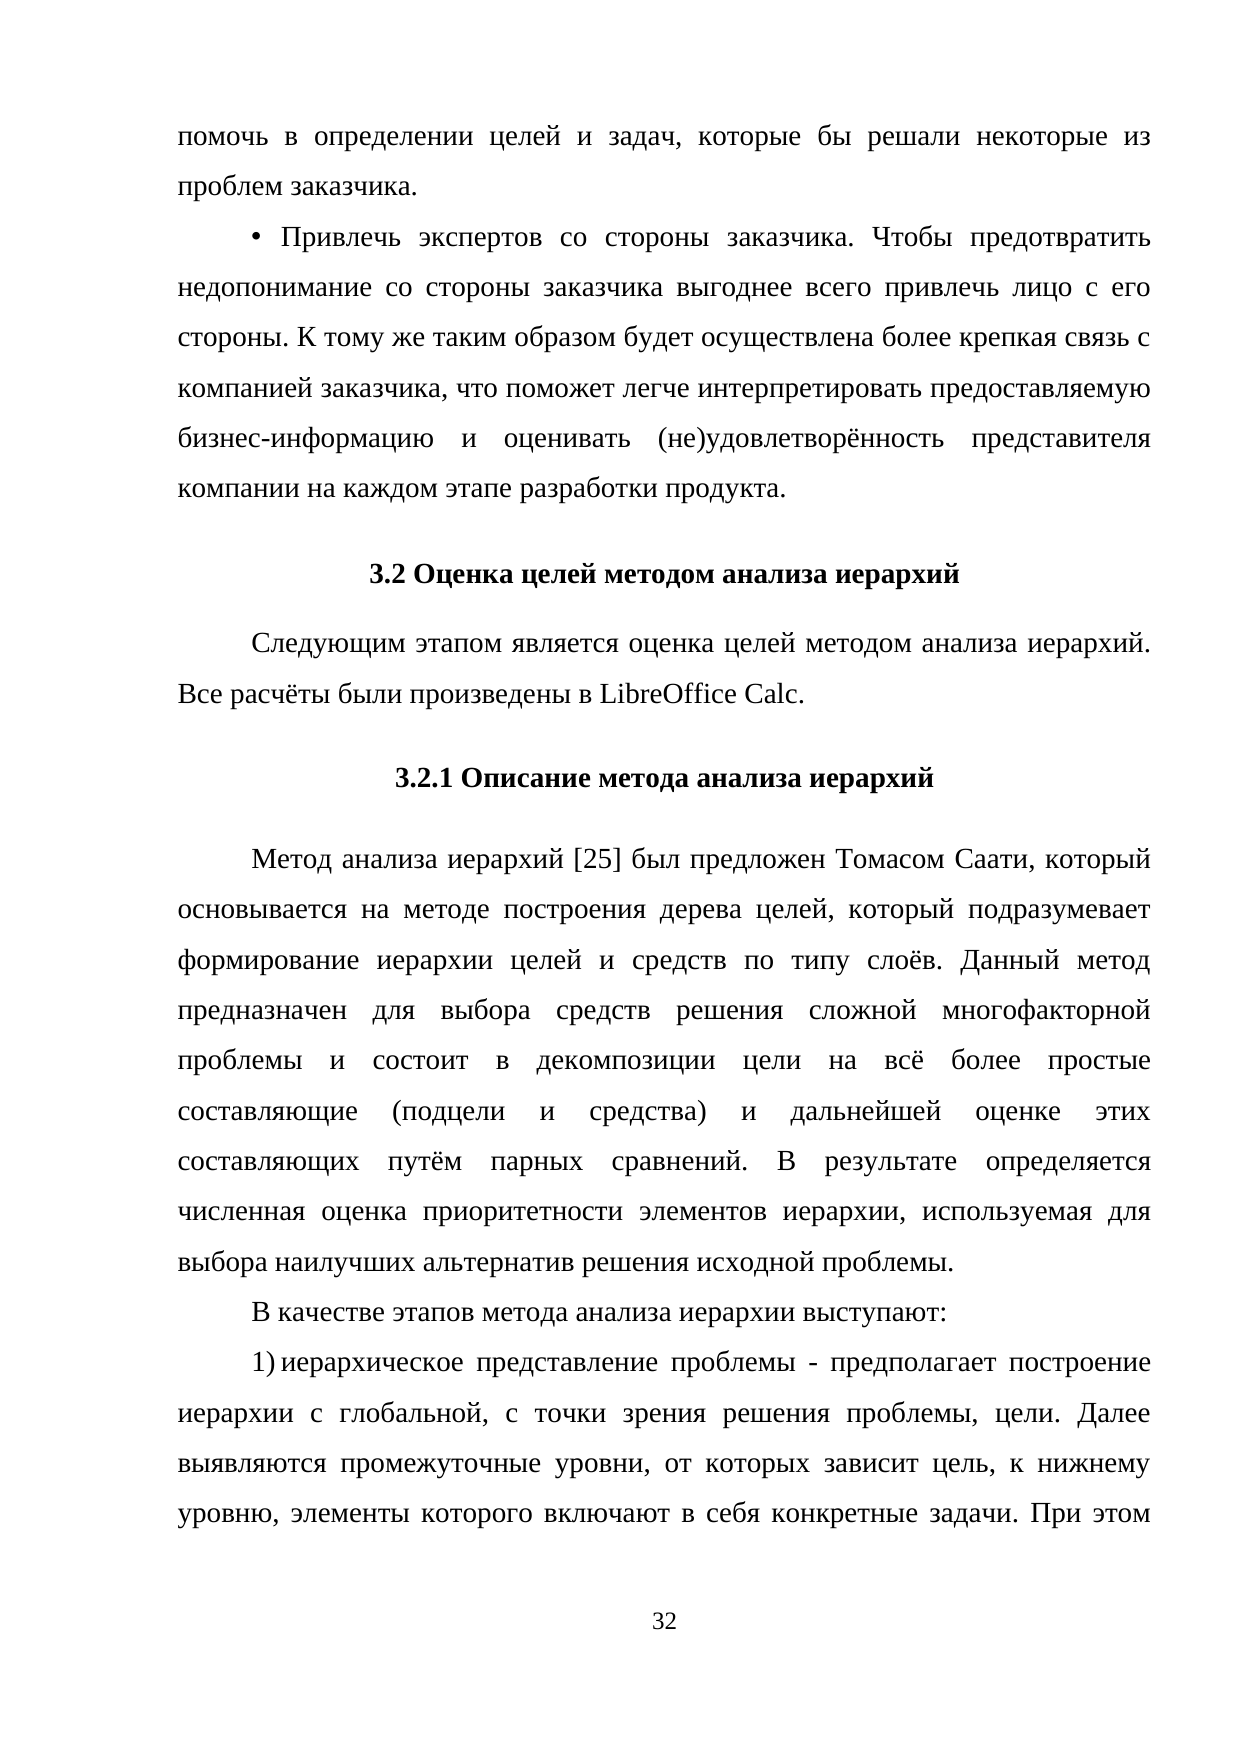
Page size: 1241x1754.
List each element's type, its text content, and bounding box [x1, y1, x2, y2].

subtitle 3.2 Оценка целей методом анализа иерархий [177, 556, 1152, 590]
subtitle 3.2.1 Описание метода анализа иерархий [177, 761, 1152, 794]
text Метод анализа иерархий [25] был предложен Томасом Саати, который основывается на методе построения дерева целей, который подразумевает формирование иерархии целей и средств по типу слоёв. Данный метод предназначен для выбора средств решения сложной многофакторной проблемы и состоит в декомпозиции цели на всё более простые составляющие (подцели и средства) и дальнейшей оценке этих составляющих путём парных сравнений. В результате определяется численная оценка приоритетности элементов иерархии, используемая для выбора наилучших альтернатив решения исходной проблемы. [177, 841, 1152, 1277]
list Привлечь экспертов со стороны заказчика. Чтобы предотвратить недопонимание со стороны заказчика выгоднее всего привлечь лицо с его стороны. К тому же таким образом будет осуществлена более крепкая связь с компанией заказчика, что поможет легче интерпретировать предоставляемую бизнес-информацию и оценивать (не)удовлетворённость представителя компании на каждом этапе разработки продукта. [177, 219, 1152, 504]
list иерархическое представление проблемы - предполагает построение иерархии с глобальной, с точки зрения решения проблемы, цели. Далее выявляются промежуточные уровни, от которых зависит цель, к нижнему уровню, элементы которого включают в себя конкретные задачи. При этом [177, 1344, 1152, 1529]
text В качестве этапов метода анализа иерархии выступают: [177, 1294, 1152, 1328]
text Следующим этапом является оценка целей методом анализа иерархий. Все расчёты были произведены в LibreOffice Calc. [177, 626, 1152, 709]
list помочь в определении целей и задач, которые бы решали некоторые из проблем заказчика. [177, 118, 1152, 202]
